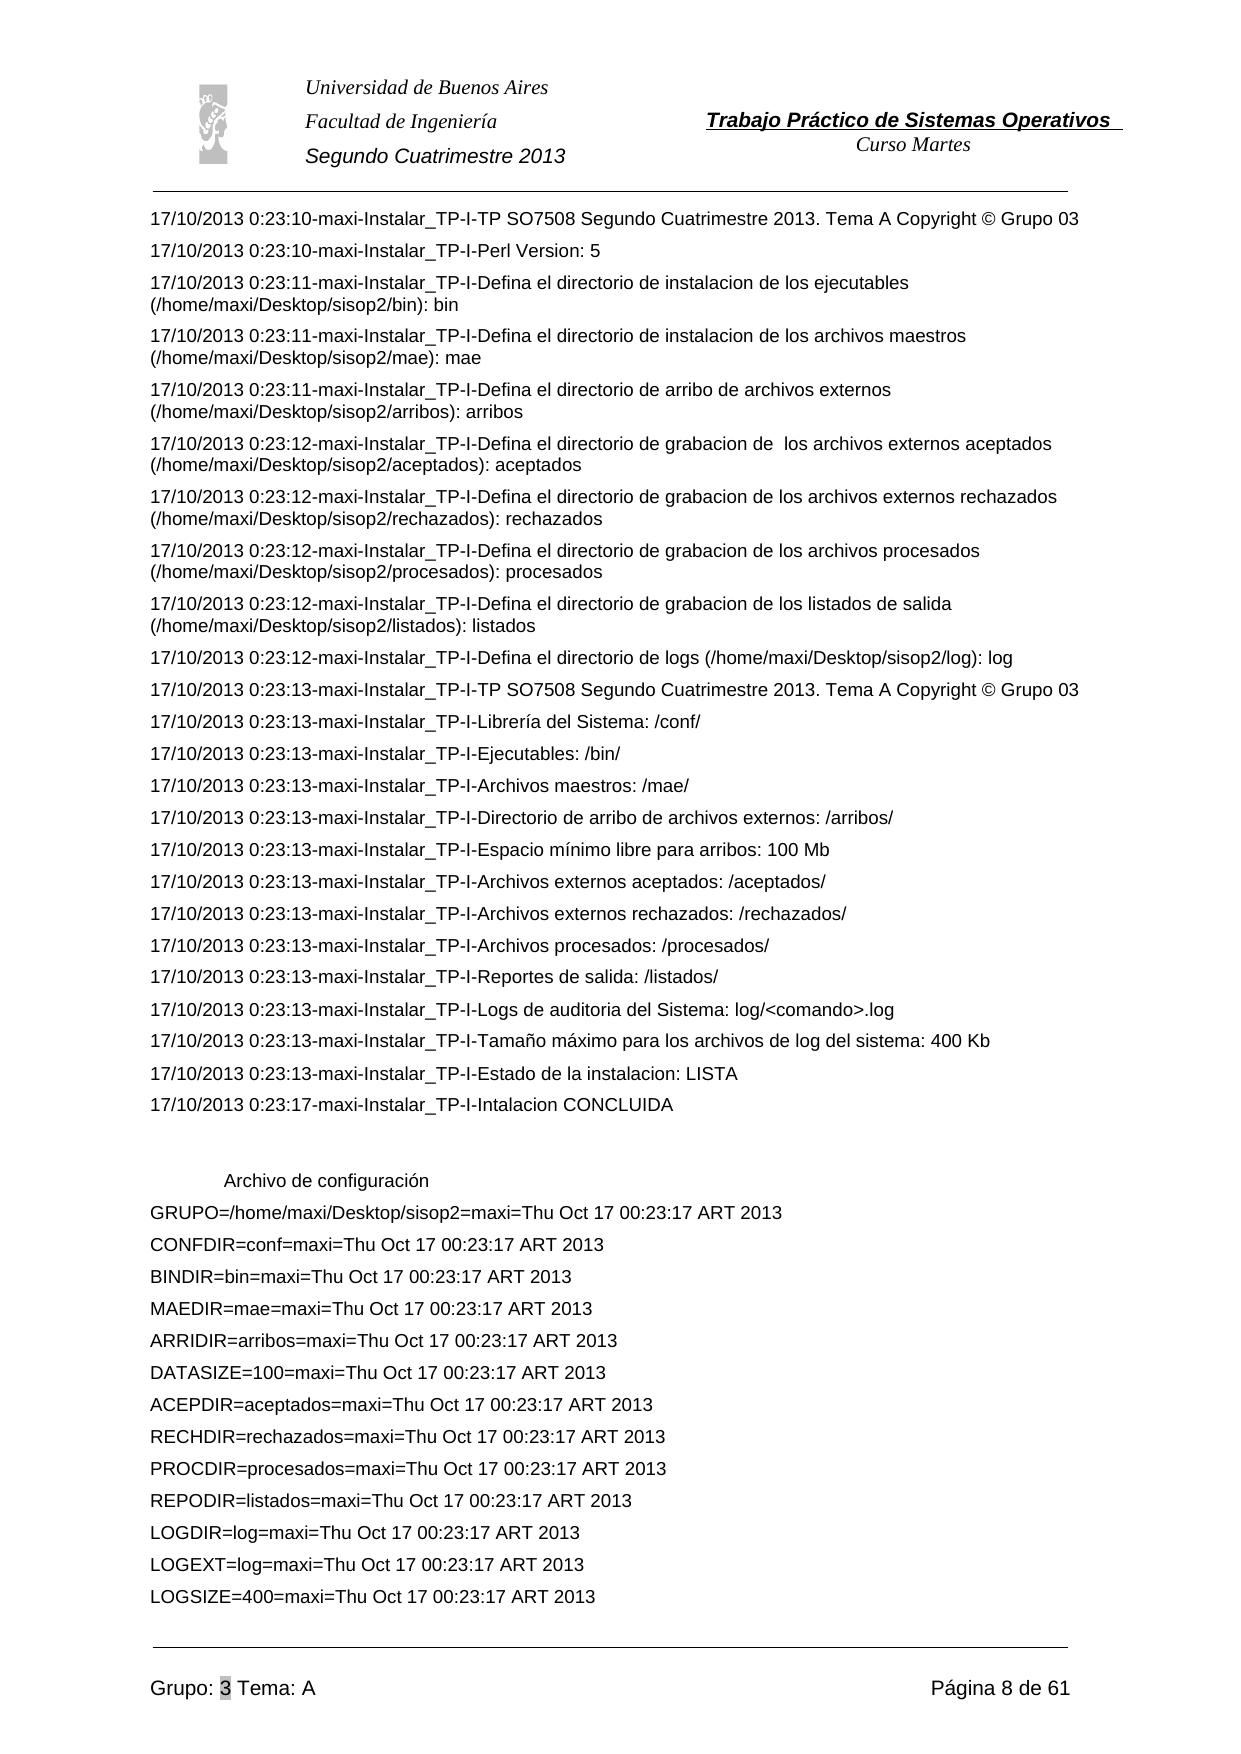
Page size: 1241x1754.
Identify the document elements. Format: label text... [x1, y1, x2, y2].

text 17/10/2013 0:23:13-maxi-Instalar_TP-I-Archivos externos rechazados: /rechazados/ [150, 902, 1090, 924]
text MAEDIR=mae=maxi=Thu Oct 17 00:23:17 ART 2013 [150, 1298, 1090, 1320]
text 17/10/2013 0:23:13-maxi-Instalar_TP-I-Archivos maestros: /mae/ [150, 774, 1090, 796]
text 17/10/2013 0:23:13-maxi-Instalar_TP-I-Archivos externos aceptados: /aceptados/ [150, 870, 1090, 892]
text 17/10/2013 0:23:12-maxi-Instalar_TP-I-Defina el directorio de grabacion de los archivos externos rechazados (/home/maxi/Desktop/sisop2/rechazados): rechazados [150, 486, 1090, 529]
text 17/10/2013 0:23:13-maxi-Instalar_TP-I-Directorio de arribo de archivos externos: /arribos/ [150, 806, 1090, 828]
text 17/10/2013 0:23:11-maxi-Instalar_TP-I-Defina el directorio de arribo de archivos externos (/home/maxi/Desktop/sisop2/arribos): arribos [150, 379, 1090, 422]
text LOGEXT=log=maxi=Thu Oct 17 00:23:17 ART 2013 [150, 1554, 1090, 1576]
text ACEPDIR=aceptados=maxi=Thu Oct 17 00:23:17 ART 2013 [150, 1394, 1090, 1416]
text 17/10/2013 0:23:10-maxi-Instalar_TP-I-Perl Version: 5 [150, 240, 1090, 261]
text 17/10/2013 0:23:12-maxi-Instalar_TP-I-Defina el directorio de grabacion de los listados de salida (/home/maxi/Desktop/sisop2/listados): listados [150, 593, 1090, 636]
text 17/10/2013 0:23:13-maxi-Instalar_TP-I-Reportes de salida: /listados/ [150, 966, 1090, 988]
text LOGSIZE=400=maxi=Thu Oct 17 00:23:17 ART 2013 [150, 1586, 1090, 1607]
text LOGDIR=log=maxi=Thu Oct 17 00:23:17 ART 2013 [150, 1522, 1090, 1543]
text 17/10/2013 0:23:11-maxi-Instalar_TP-I-Defina el directorio de instalacion de los ejecutables (/home/maxi/Desktop/sisop2/bin): bin [150, 272, 1090, 315]
text 17/10/2013 0:23:13-maxi-Instalar_TP-I-Tamaño máximo para los archivos de log del sistema: 400 Kb [150, 1030, 1090, 1052]
text ARRIDIR=arribos=maxi=Thu Oct 17 00:23:17 ART 2013 [150, 1330, 1090, 1352]
text 17/10/2013 0:23:13-maxi-Instalar_TP-I-Librería del Sistema: /conf/ [150, 711, 1090, 732]
text 17/10/2013 0:23:11-maxi-Instalar_TP-I-Defina el directorio de instalacion de los archivos maestros (/home/maxi/Desktop/sisop2/mae): mae [150, 325, 1090, 368]
text BINDIR=bin=maxi=Thu Oct 17 00:23:17 ART 2013 [150, 1266, 1090, 1288]
text 17/10/2013 0:23:13-maxi-Instalar_TP-I-Estado de la instalacion: LISTA [150, 1062, 1090, 1084]
text 17/10/2013 0:23:13-maxi-Instalar_TP-I-Archivos procesados: /procesados/ [150, 934, 1090, 956]
text REPODIR=listados=maxi=Thu Oct 17 00:23:17 ART 2013 [150, 1490, 1090, 1512]
text 17/10/2013 0:23:13-maxi-Instalar_TP-I-Ejecutables: /bin/ [150, 742, 1090, 764]
text Archivo de configuración [150, 1170, 1090, 1192]
text 17/10/2013 0:23:12-maxi-Instalar_TP-I-Defina el directorio de grabacion de los archivos externos aceptados (/home/maxi/Desktop/sisop2/aceptados): aceptados [150, 432, 1090, 476]
text CONFDIR=conf=maxi=Thu Oct 17 00:23:17 ART 2013 [150, 1234, 1090, 1256]
picture [198, 82, 231, 166]
text 17/10/2013 0:23:12-maxi-Instalar_TP-I-Defina el directorio de logs (/home/maxi/Desktop/sisop2/log): log [150, 647, 1090, 668]
text 17/10/2013 0:23:10-maxi-Instalar_TP-I-TP SO7508 Segundo Cuatrimestre 2013. Tema A Copyright © Grupo 03 [150, 208, 1090, 229]
text 17/10/2013 0:23:13-maxi-Instalar_TP-I-TP SO7508 Segundo Cuatrimestre 2013. Tema A Copyright © Grupo 03 [150, 678, 1090, 700]
text 17/10/2013 0:23:13-maxi-Instalar_TP-I-Espacio mínimo libre para arribos: 100 Mb [150, 838, 1090, 860]
text 17/10/2013 0:23:12-maxi-Instalar_TP-I-Defina el directorio de grabacion de los archivos procesados (/home/maxi/Desktop/sisop2/procesados): procesados [150, 539, 1090, 583]
text GRUPO=/home/maxi/Desktop/sisop2=maxi=Thu Oct 17 00:23:17 ART 2013 [150, 1202, 1090, 1224]
text RECHDIR=rechazados=maxi=Thu Oct 17 00:23:17 ART 2013 [150, 1426, 1090, 1448]
text PROCDIR=procesados=maxi=Thu Oct 17 00:23:17 ART 2013 [150, 1458, 1090, 1479]
text DATASIZE=100=maxi=Thu Oct 17 00:23:17 ART 2013 [150, 1362, 1090, 1384]
text 17/10/2013 0:23:13-maxi-Instalar_TP-I-Logs de auditoria del Sistema: log/<comando>.log [150, 998, 1090, 1020]
text 17/10/2013 0:23:17-maxi-Instalar_TP-I-Intalacion CONCLUIDA [150, 1094, 1090, 1116]
